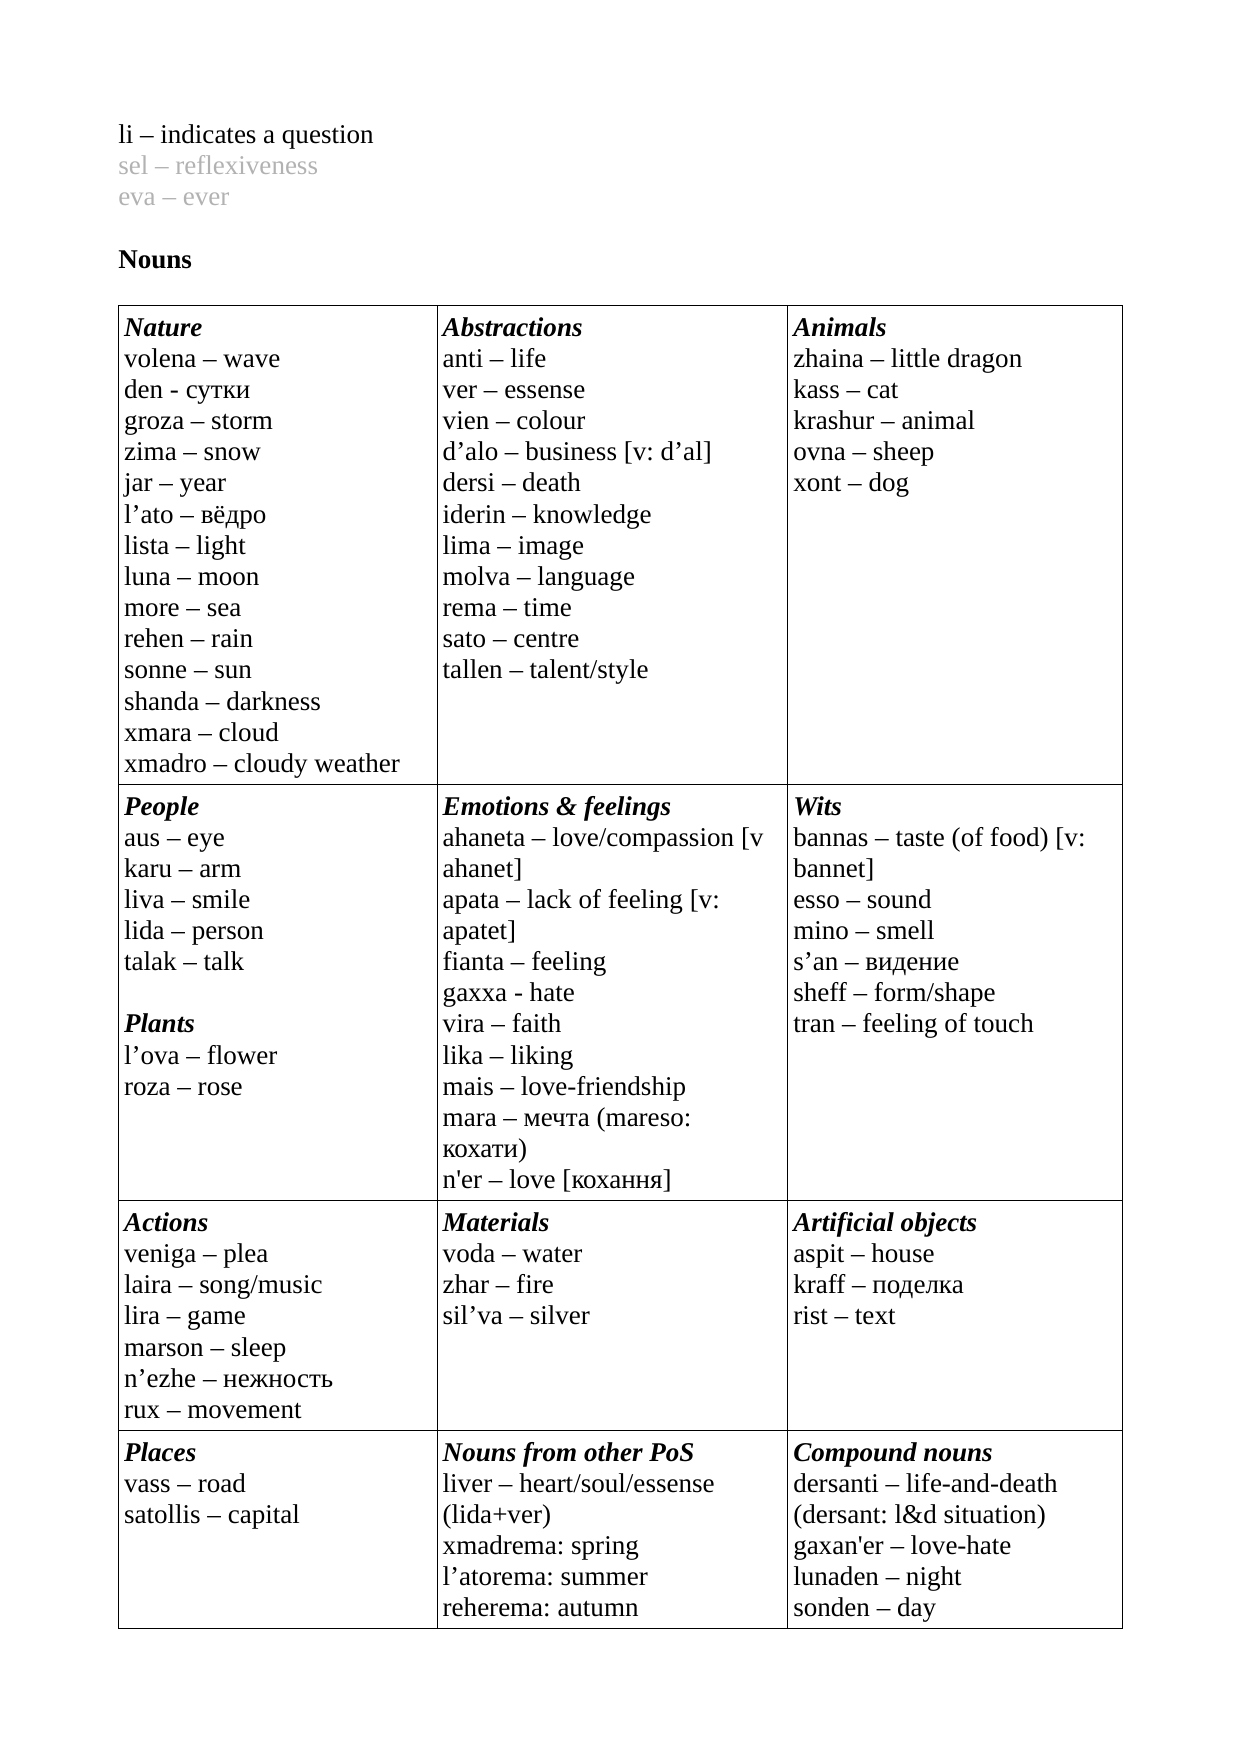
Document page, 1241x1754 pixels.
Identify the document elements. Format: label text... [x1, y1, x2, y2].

table_cell Compound nouns dersanti – life-and-death (dersant: l&d situation) gaxan'er – love-hate lunaden – night sonden – day [788, 1431, 1122, 1628]
table_cell Materials voda – water zhar – fire sil’va – silver [438, 1201, 787, 1430]
text Nouns [118, 243, 1122, 274]
table_cell Wits bannas – taste (of food) [v: bannet] esso – sound mino – smell s’an – видение sheff – form/shape tran – feeling of touch [788, 785, 1122, 1200]
table_cell Emotions & feelings ahaneta – love/compassion [v ahanet] apata – lack of feeling [v: apatet] fianta – feeling gaxxa - hate vira – faith lika – liking mais – love-friendship mara – мечта (mareso: кохати) n'er – love [кохання] [438, 785, 787, 1200]
text eva – ever [118, 180, 1122, 212]
table_cell Actions veniga – plea laira – song/music lira – game marson – sleep n’ezhe – нежность rux – movement [119, 1201, 437, 1430]
table_header Nature volena – wave den - сутки groza – storm zima – snow jar – year l’ato – вёдро lista – light luna – moon more – sea rehen – rain sonne – sun shanda – darkness xmara – cloud xmadro – cloudy weather [119, 306, 437, 784]
table_cell Nouns from other PoS liver – heart/soul/essense (lida+ver) xmadrema: spring l’atorema: summer reherema: autumn [438, 1431, 787, 1628]
table_header Abstractions anti – life ver – essense vien – colour d’alo – business [v: d’al] dersi – death iderin – knowledge lima – image molva – language rema – time sato – centre tallen – talent/style [438, 306, 787, 784]
text li – indicates a question [118, 118, 1122, 149]
table_cell People aus – eye karu – arm liva – smile lida – person talak – talk Plants l’ova – flower roza – rose [119, 785, 437, 1200]
text sel – reflexiveness [118, 149, 1122, 180]
table_header Animals zhaina – little dragon kass – cat krashur – animal ovna – sheep xont – dog [788, 306, 1122, 784]
table_cell Artificial objects aspit – house kraff – поделка rist – text [788, 1201, 1122, 1430]
table_cell Places vass – road satollis – capital [119, 1431, 437, 1628]
